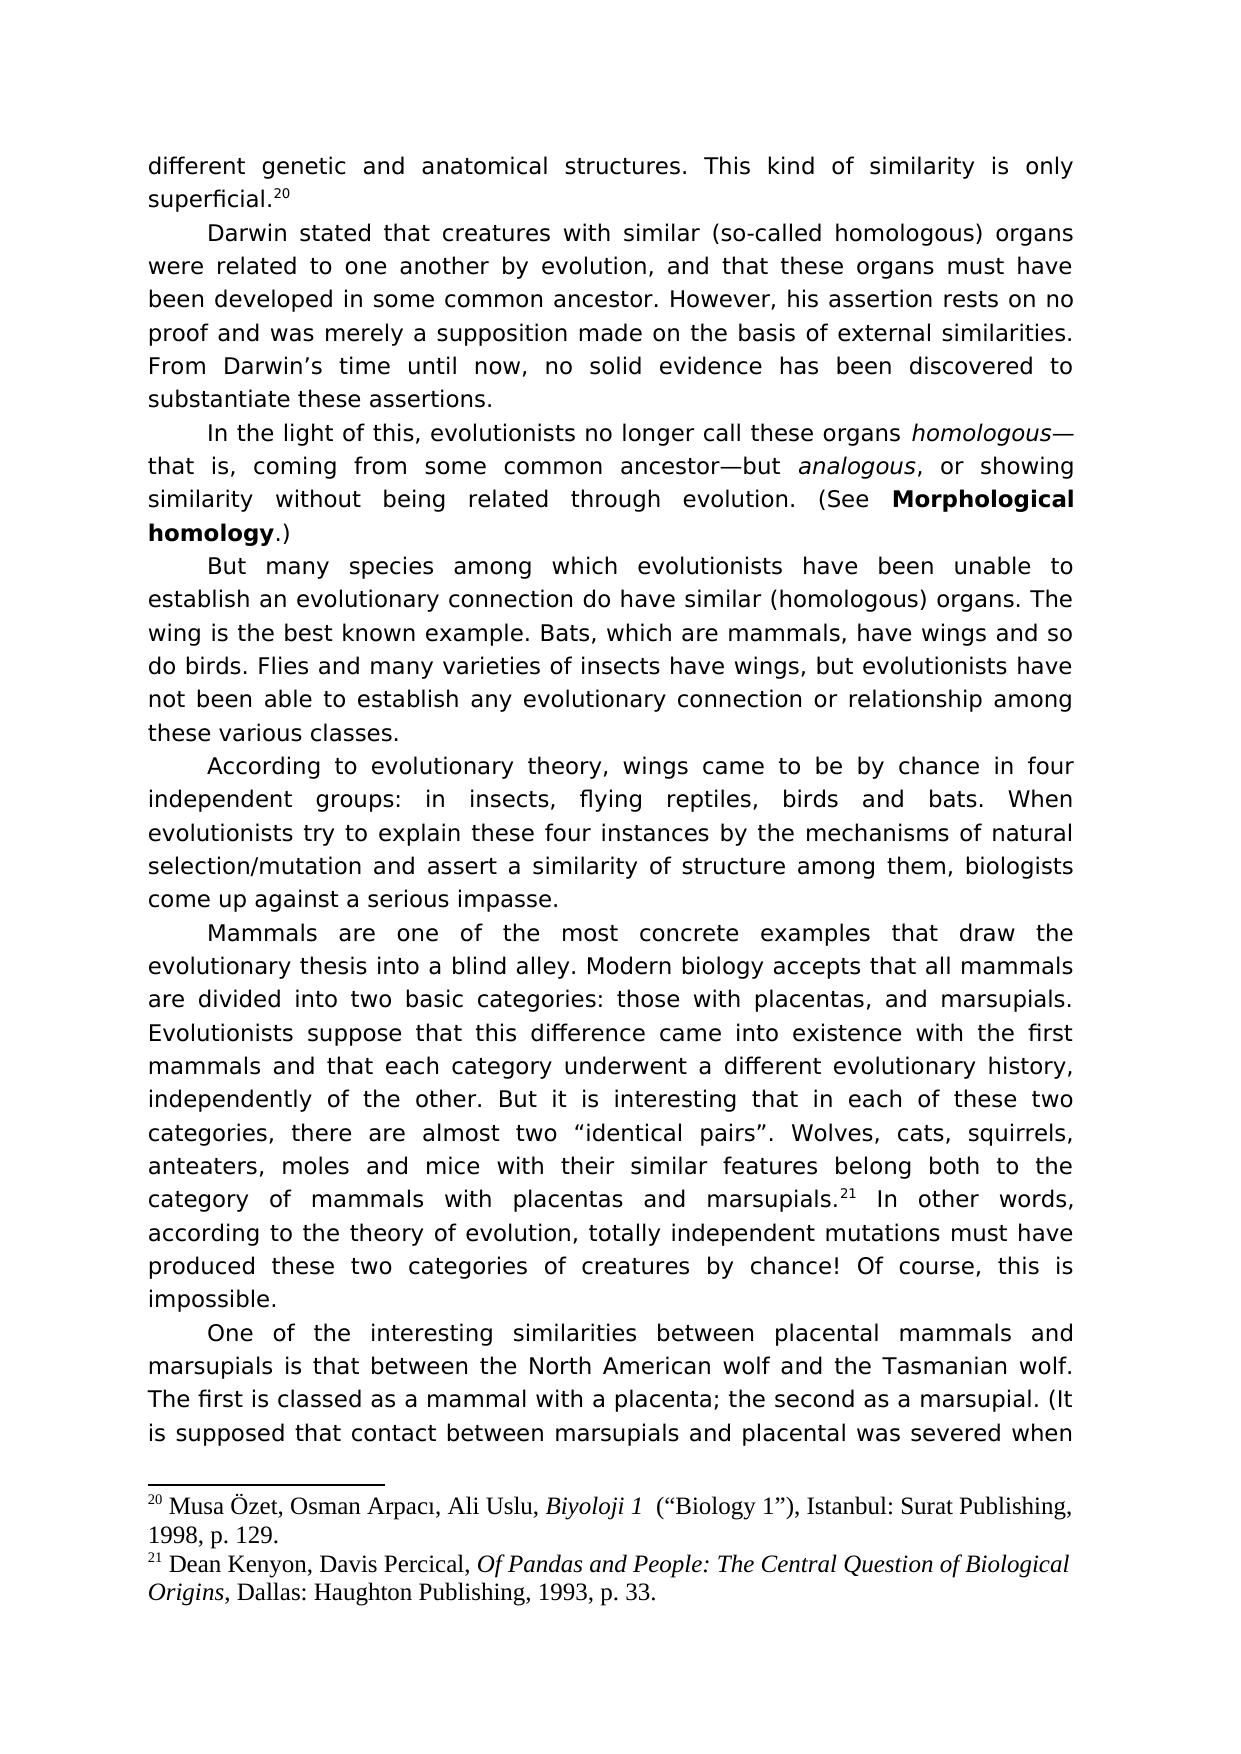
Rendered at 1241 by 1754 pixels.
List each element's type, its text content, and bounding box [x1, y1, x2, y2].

text Dean Kenyon, Davis Percical, Of Pandas and People: The Central Question of Biological Origins, Dallas: Haughton Publishing, 1993, p. 33. [148, 1549, 1092, 1606]
text In the light of this, evolutionists no longer call these organs homologous—that is, coming from some common ancestor—but analogous, or showing similarity without being related through evolution. (See Morphological homology.) [148, 414, 1075, 548]
text Musa Özet, Osman Arpacı, Ali Uslu, Biyoloji 1 (“Biology 1”), Istanbul: Surat Publishing, 1998, p. 129. [148, 1491, 1092, 1549]
text According to evolutionary theory, wings came to be by chance in four independent groups: in insects, flying reptiles, birds and bats. When evolutionists try to explain these four instances by the mechanisms of natural selection/mutation and assert a similarity of structure among them, biologists come up against a serious impasse. [148, 748, 1075, 914]
text different genetic and anatomical structures. This kind of similarity is only superficial. [148, 148, 1075, 214]
text But many species among which evolutionists have been unable to establish an evolutionary connection do have similar (homologous) organs. The wing is the best known example. Bats, which are mammals, have wings and so do birds. Flies and many varieties of insects have wings, but evolutionists have not been able to establish any evolutionary connection or relationship among these various classes. [148, 548, 1075, 748]
text Mammals are one of the most concrete examples that draw the evolutionary thesis into a blind alley. Modern biology accepts that all mammals are divided into two basic categories: those with placentas, and marsupials. Evolutionists suppose that this difference came into existence with the first mammals and that each category underwent a different evolutionary history, independently of the other. But it is interesting that in each of these two categories, there are almost two “identical pairs”. Wolves, cats, squirrels, anteaters, moles and mice with their similar features belong both to the category of mammals with placentas and marsupials. In other words, according to the theory of evolution, totally independent mutations must have produced these two categories of creatures by chance! Of course, this is impossible. [148, 914, 1075, 1314]
text Darwin stated that creatures with similar (so-called homologous) organs were related to one another by evolution, and that these organs must have been developed in some common ancestor. However, his assertion rests on no proof and was merely a supposition made on the basis of external similarities. From Darwin’s time until now, no solid evidence has been discovered to substantiate these assertions. [148, 214, 1075, 414]
text One of the interesting similarities between placental mammals and marsupials is that between the North American wolf and the Tasmanian wolf. The first is classed as a mammal with a placenta; the second as a marsupial. (It is supposed that contact between marsupials and placental was severed when [148, 1314, 1075, 1448]
